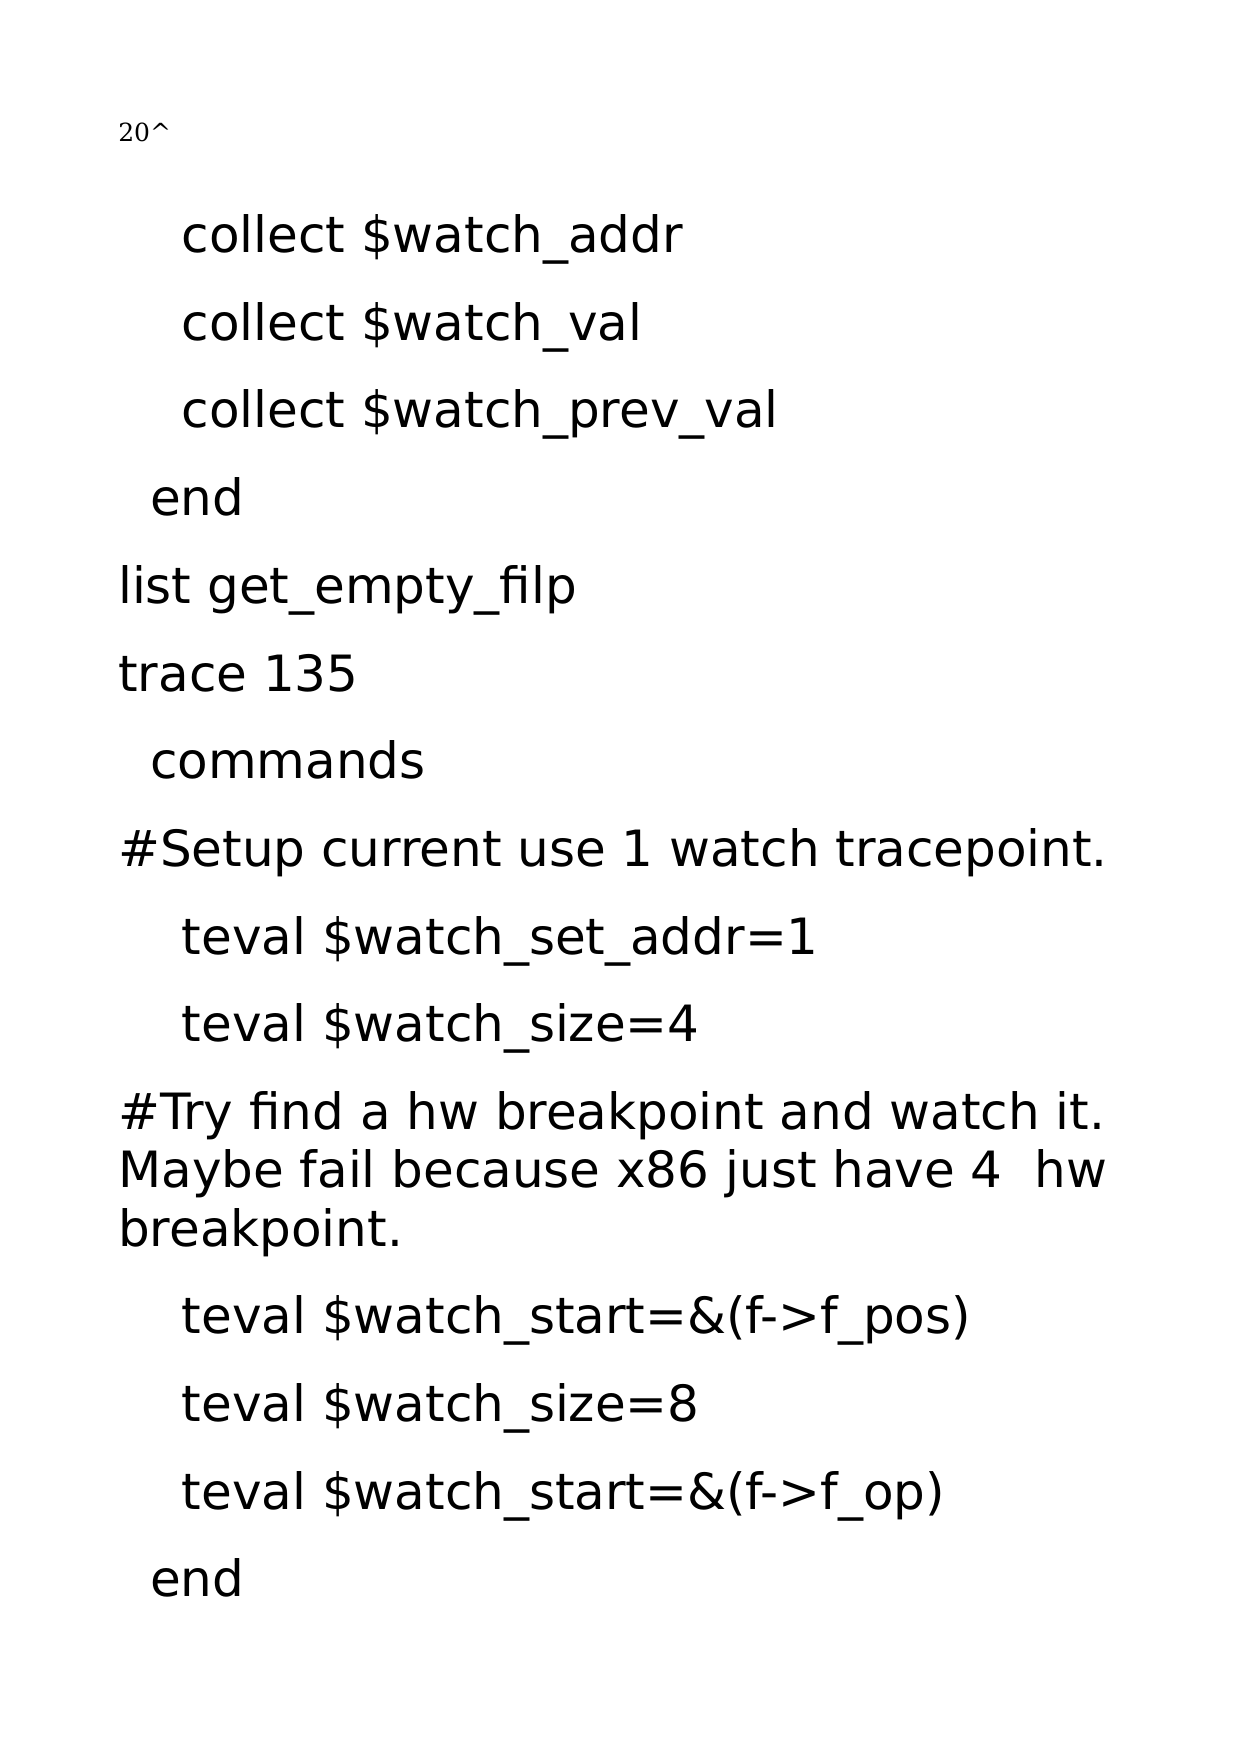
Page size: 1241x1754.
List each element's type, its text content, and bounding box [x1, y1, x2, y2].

text collect $watch_val [118, 294, 1122, 352]
text #Try find a hw breakpoint and watch it. Maybe fail because x86 just have 4 hw breakpoint. [118, 1083, 1122, 1258]
text teval $watch_start=&(f->f_op) [118, 1463, 1122, 1521]
text end [118, 469, 1122, 527]
text commands [118, 732, 1122, 790]
text teval $watch_set_addr=1 [118, 908, 1122, 966]
text teval $watch_start=&(f->f_pos) [118, 1287, 1122, 1345]
text list get_empty_filp [118, 557, 1122, 615]
text end [118, 1550, 1122, 1608]
text trace 135 [118, 644, 1122, 703]
text collect $watch_prev_val [118, 381, 1122, 439]
text collect $watch_addr [118, 206, 1122, 264]
text #Setup current use 1 watch tracepoint. [118, 820, 1122, 878]
text teval $watch_size=8 [118, 1375, 1122, 1433]
text teval $watch_size=4 [118, 995, 1122, 1053]
